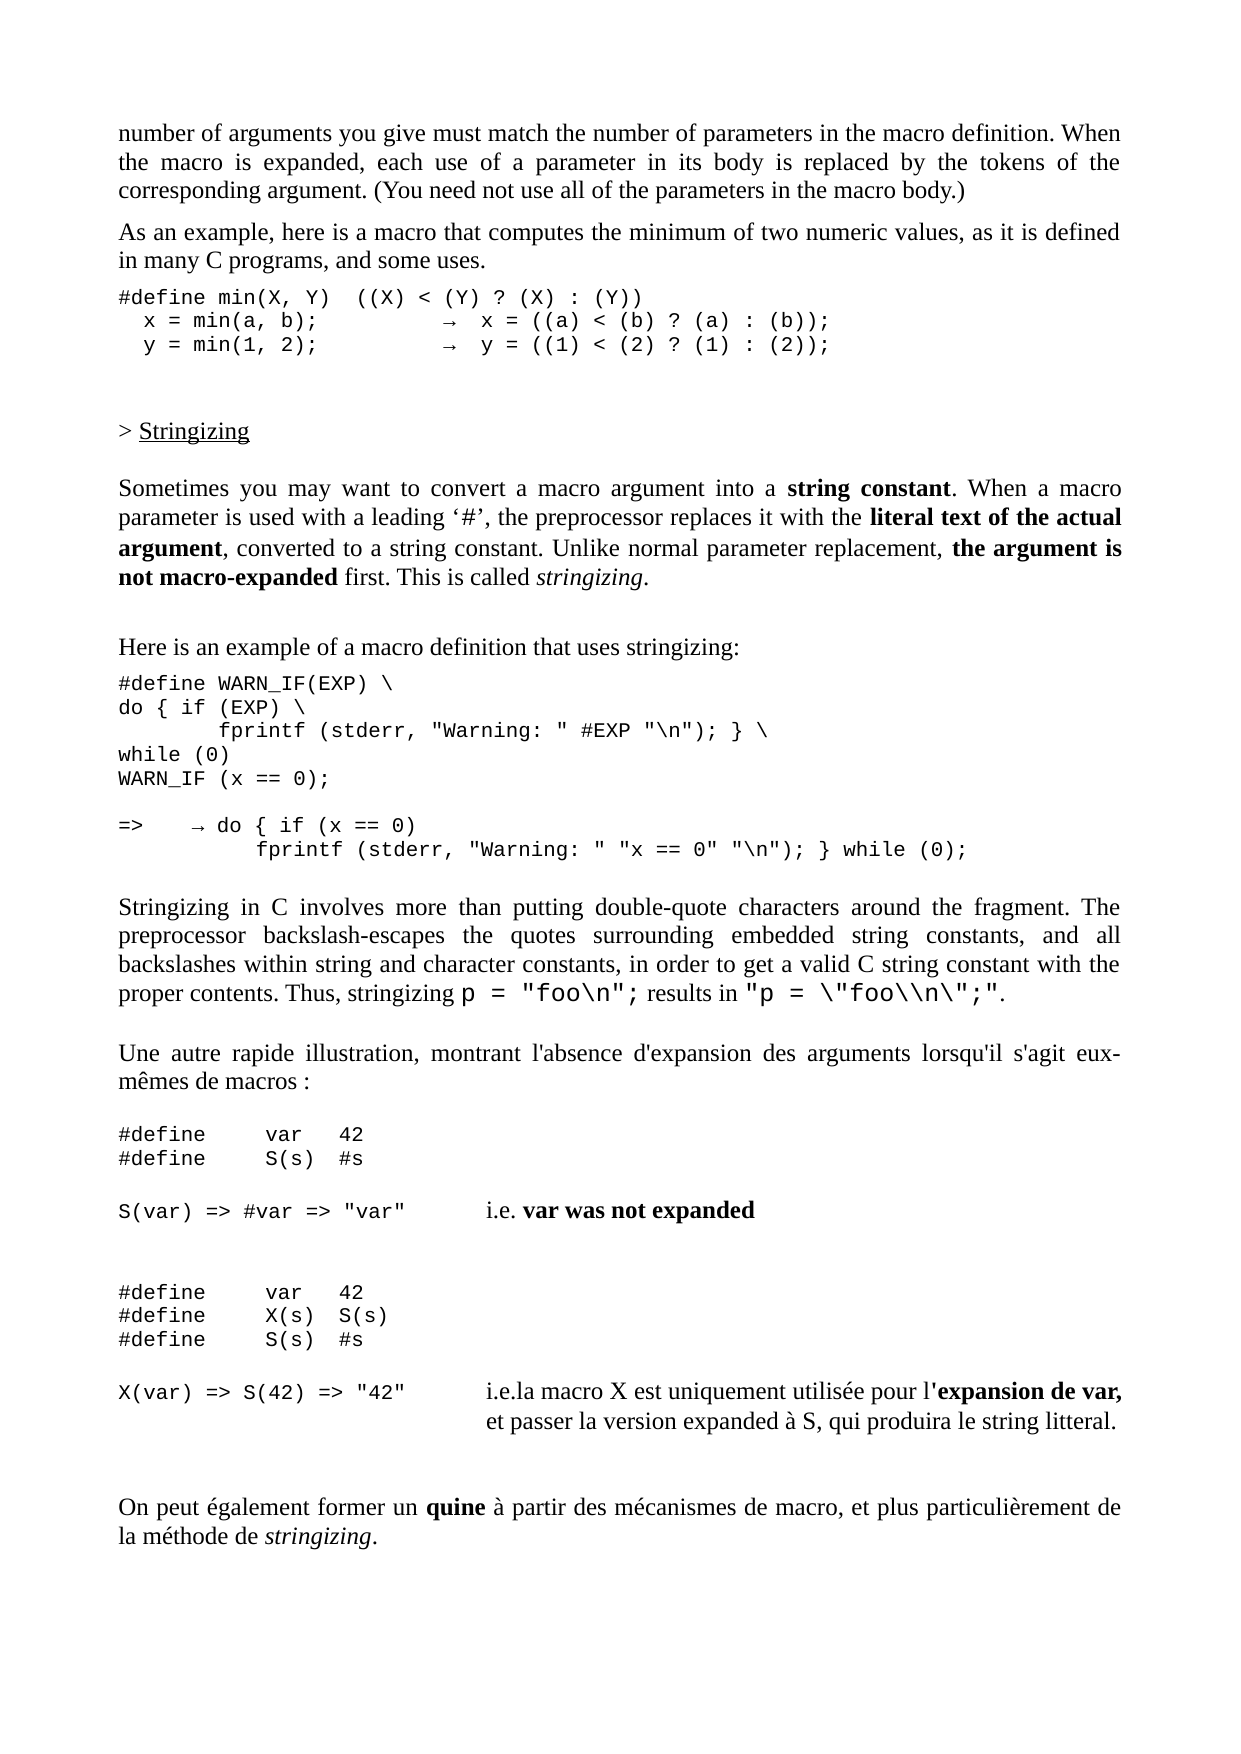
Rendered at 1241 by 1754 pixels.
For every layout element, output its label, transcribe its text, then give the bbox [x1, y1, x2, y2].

text y = min(1, 2); → y = ((1) < (2) ? (1) : (2)); [118, 334, 1122, 358]
text do { if (EXP) \ [118, 697, 1122, 720]
text Here is an example of a macro definition that uses stringizing: [118, 632, 1122, 661]
text As an example, here is a macro that computes the minimum of two numeric values, as it is defined in many C programs, and some uses. [118, 217, 1122, 274]
text #define X(s) S(s) [118, 1306, 1122, 1329]
text S(var) => #var => "var" i.e. var was not expanded [118, 1195, 1122, 1224]
text number of arguments you give must match the number of parameters in the macro definition. When the macro is expanded, each use of a parameter in its body is replaced by the tokens of the corresponding argument. (You need not use all of the parameters in the macro body.) [118, 118, 1122, 204]
text while (0) [118, 744, 1122, 768]
text Une autre rapide illustration, montrant l'absence d'expansion des arguments lorsqu'il s'agit eux-mêmes de macros : [118, 1038, 1122, 1095]
text => → do { if (x == 0) [118, 815, 1122, 839]
text fprintf (stderr, "Warning: " #EXP "\n"); } \ [118, 720, 1122, 744]
text On peut également former un quine à partir des mécanismes de macro, et plus particulièrement de la méthode de stringizing. [118, 1492, 1122, 1550]
text X(var) => S(42) => "42" i.e.la macro X est uniquement utilisée pour l'expansion de var, et passer la version expanded à S, qui produira le string litteral. [118, 1376, 1122, 1435]
text #define var 42 [118, 1124, 1122, 1147]
text > Stringizing [118, 416, 1122, 445]
text #define var 42 [118, 1282, 1122, 1306]
text Sometimes you may want to convert a macro argument into a string constant. When a macro parameter is used with a leading ‘#’, the preprocessor replaces it with the literal text of the actual argument, converted to a string constant. Unlike normal parameter replacement, the argument is not macro-expanded first. This is called stringizing. [118, 473, 1122, 591]
text Stringizing in C involves more than putting double-quote characters around the fragment. The preprocessor backslash-escapes the quotes surrounding embedded string constants, and all backslashes within string and character constants, in order to get a valid C string constant with the proper contents. Thus, stringizing p = "foo\n"; results in "p = \"foo\\n\";". [118, 892, 1122, 1009]
text #define WARN_IF(EXP) \ [118, 673, 1122, 697]
text WARN_IF (x == 0); [118, 768, 1122, 791]
text #define S(s) #s [118, 1147, 1122, 1171]
text x = min(a, b); → x = ((a) < (b) ? (a) : (b)); [118, 311, 1122, 334]
text fprintf (stderr, "Warning: " "x == 0" "\n"); } while (0); [118, 839, 1122, 862]
text #define S(s) #s [118, 1329, 1122, 1353]
text #define min(X, Y) ((X) < (Y) ? (X) : (Y)) [118, 287, 1122, 311]
